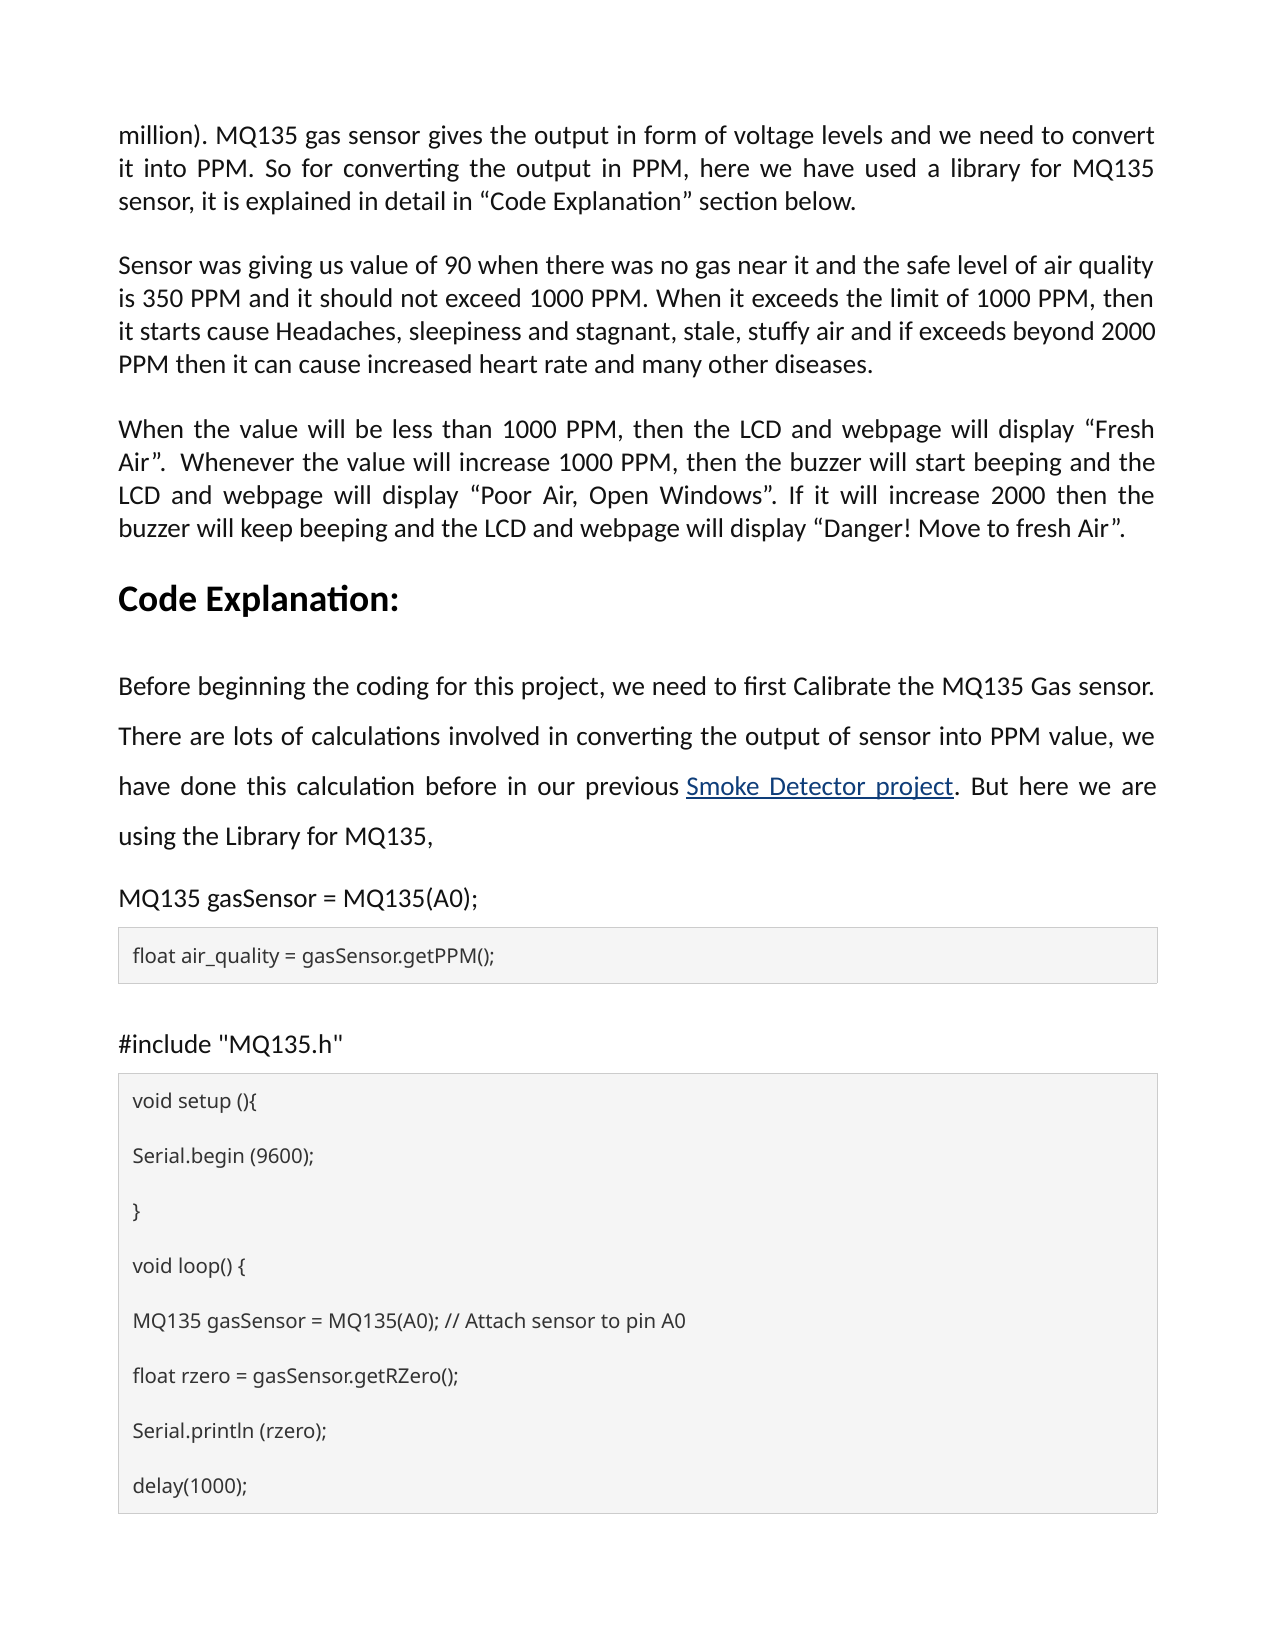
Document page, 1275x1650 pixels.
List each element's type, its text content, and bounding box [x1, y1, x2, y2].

text When the value will be less than 1000 PPM, then the LCD and webpage will display “Fresh Air”. Whenever the value will increase 1000 PPM, then the buzzer will start beeping and the LCD and webpage will display “Poor Air, Open Windows”. If it will increase 2000 then the buzzer will keep beeping and the LCD and webpage will display “Danger! Move to fresh Air”. [118, 412, 1157, 544]
text Serial.begin (9600); [119, 1128, 1157, 1170]
text void loop() { [119, 1238, 1157, 1279]
text void setup (){ [119, 1074, 1157, 1115]
text MQ135 gasSensor = MQ135(A0); [118, 865, 1157, 915]
text Sensor was giving us value of 90 when there was no gas near it and the safe level of air quality is 350 PPM and it should not exceed 1000 PPM. When it exceeds the limit of 1000 PPM, then it starts cause Headaches, sleepiness and stagnant, stale, stuffy air and if exceeds beyond 2000 PPM then it can cause increased heart rate and many other diseases. [118, 248, 1157, 381]
text float rzero = gasSensor.getRZero(); [119, 1347, 1157, 1389]
text MQ135 gasSensor = MQ135(A0); // Attach sensor to pin A0 [119, 1292, 1157, 1334]
text } [119, 1183, 1157, 1224]
text delay(1000); [119, 1457, 1157, 1513]
subtitle Code Explanation: [118, 575, 1157, 621]
text Serial.println (rzero); [119, 1402, 1157, 1444]
text float air_quality = gasSensor.getPPM(); [119, 928, 1157, 983]
text #include "MQ135.h" [118, 1010, 1157, 1060]
text Before beginning the coding for this project, we need to first Calibrate the MQ135 Gas sensor. There are lots of calculations involved in converting the output of sensor into PPM value, we have done this calculation before in our previous Smoke Detector project. But here we are using the Library for MQ135, [118, 652, 1157, 852]
text million). MQ135 gas sensor gives the output in form of voltage levels and we need to convert it into PPM. So for converting the output in PPM, here we have used a library for MQ135 sensor, it is explained in detail in “Code Explanation” section below. [118, 118, 1157, 217]
